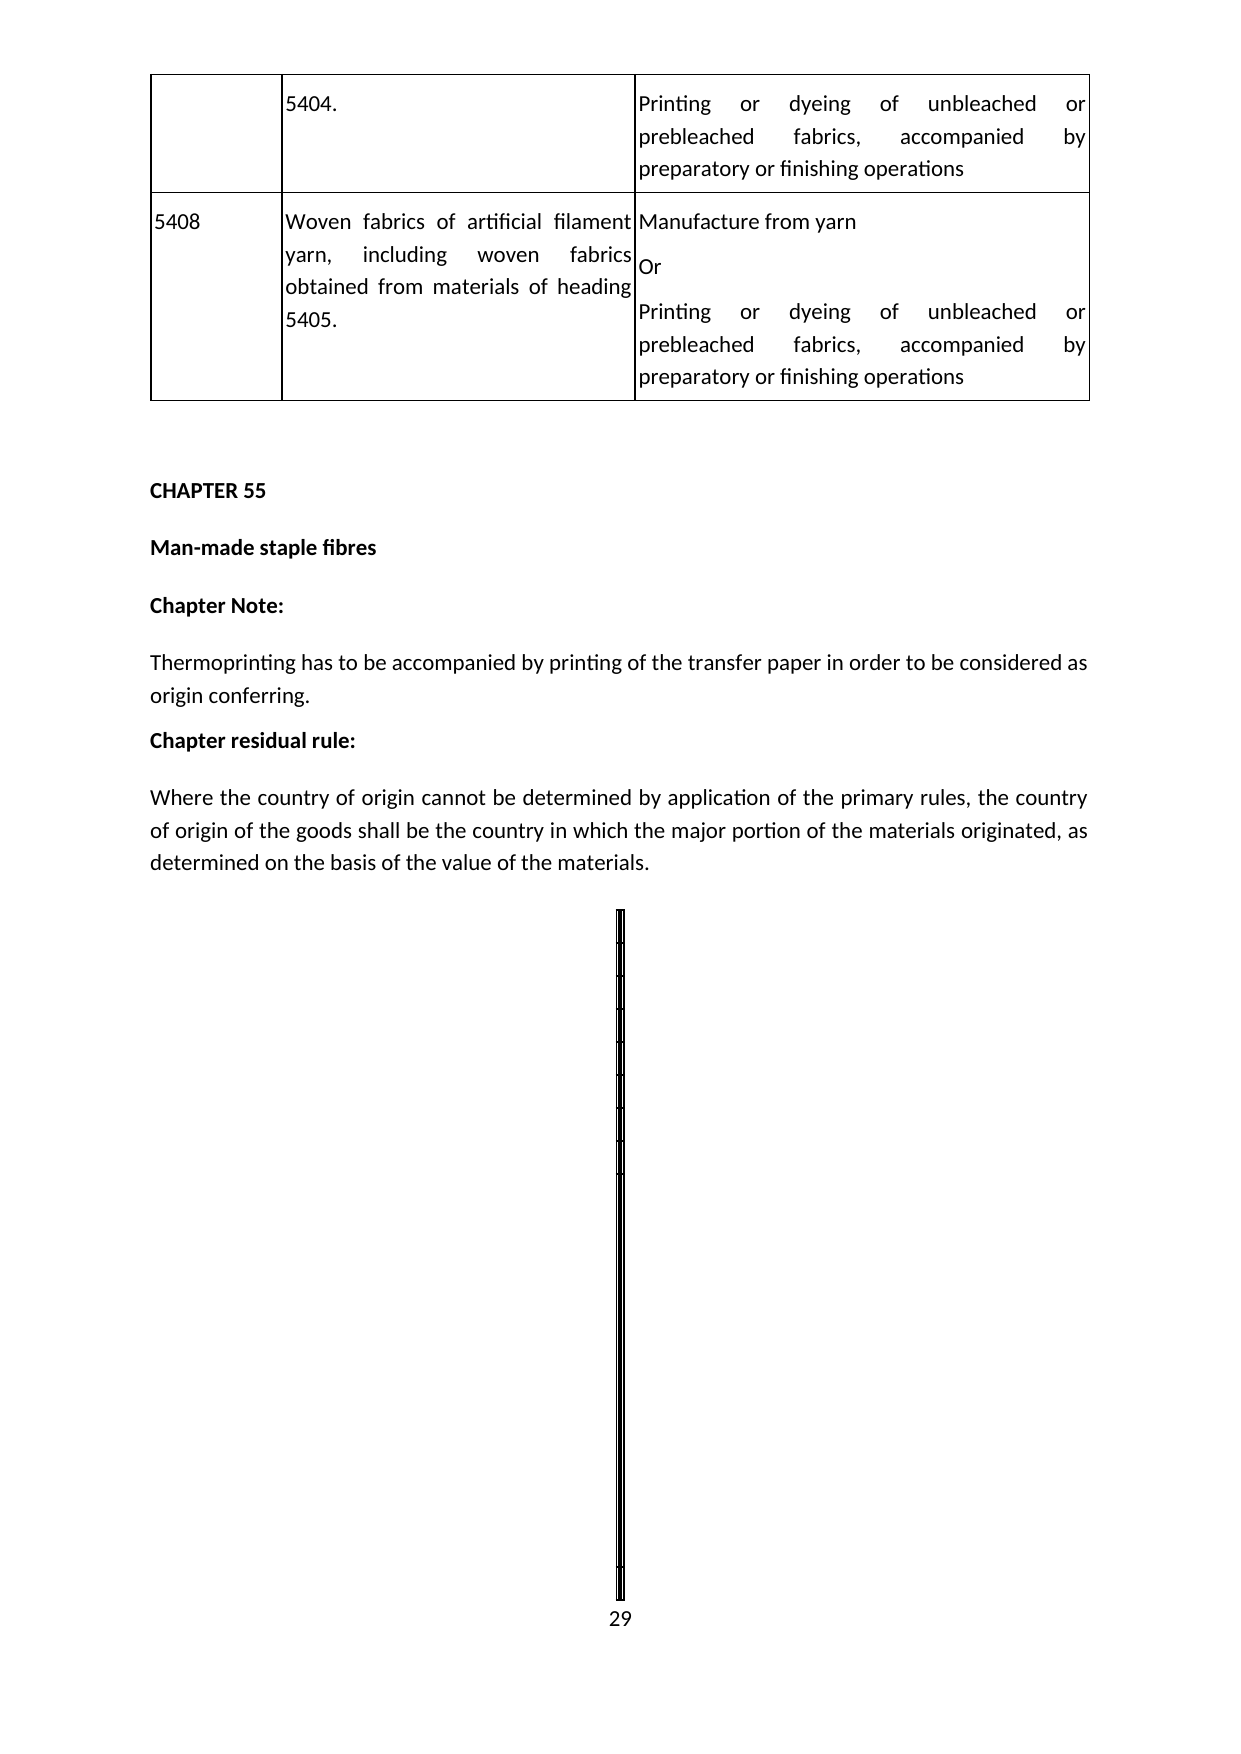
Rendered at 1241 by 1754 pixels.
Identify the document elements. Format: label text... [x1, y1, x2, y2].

table_cell Printing or dyeing of unbleached or prebleached fabrics, accompanied by preparatory or finishing operations [636, 75, 1089, 192]
text Thermoprinting has to be accompanied by printing of the transfer paper in order to be considered as origin conferring. [150, 644, 1090, 709]
table_cell 5404. [283, 75, 634, 192]
title Chapter Note: [150, 587, 1090, 619]
title CHAPTER 55 [150, 472, 1090, 504]
table_cell Manufacture from yarn Or Printing or dyeing of unbleached or prebleached fabrics, accompanied by preparatory or finishing operations [636, 193, 1089, 400]
table_cell [152, 75, 281, 192]
title Chapter residual rule: [150, 722, 1090, 754]
table_cell 5408 [152, 193, 281, 400]
table_cell Woven fabrics of artificial filament yarn, including woven fabrics obtained from materials of heading 5405. [283, 193, 634, 400]
title Man-made staple fibres [150, 529, 1090, 562]
text Where the country of origin cannot be determined by application of the primary rules, the country of origin of the goods shall be the country in which the major portion of the materials originated, as determined on the basis of the value of the materials. [150, 779, 1090, 877]
